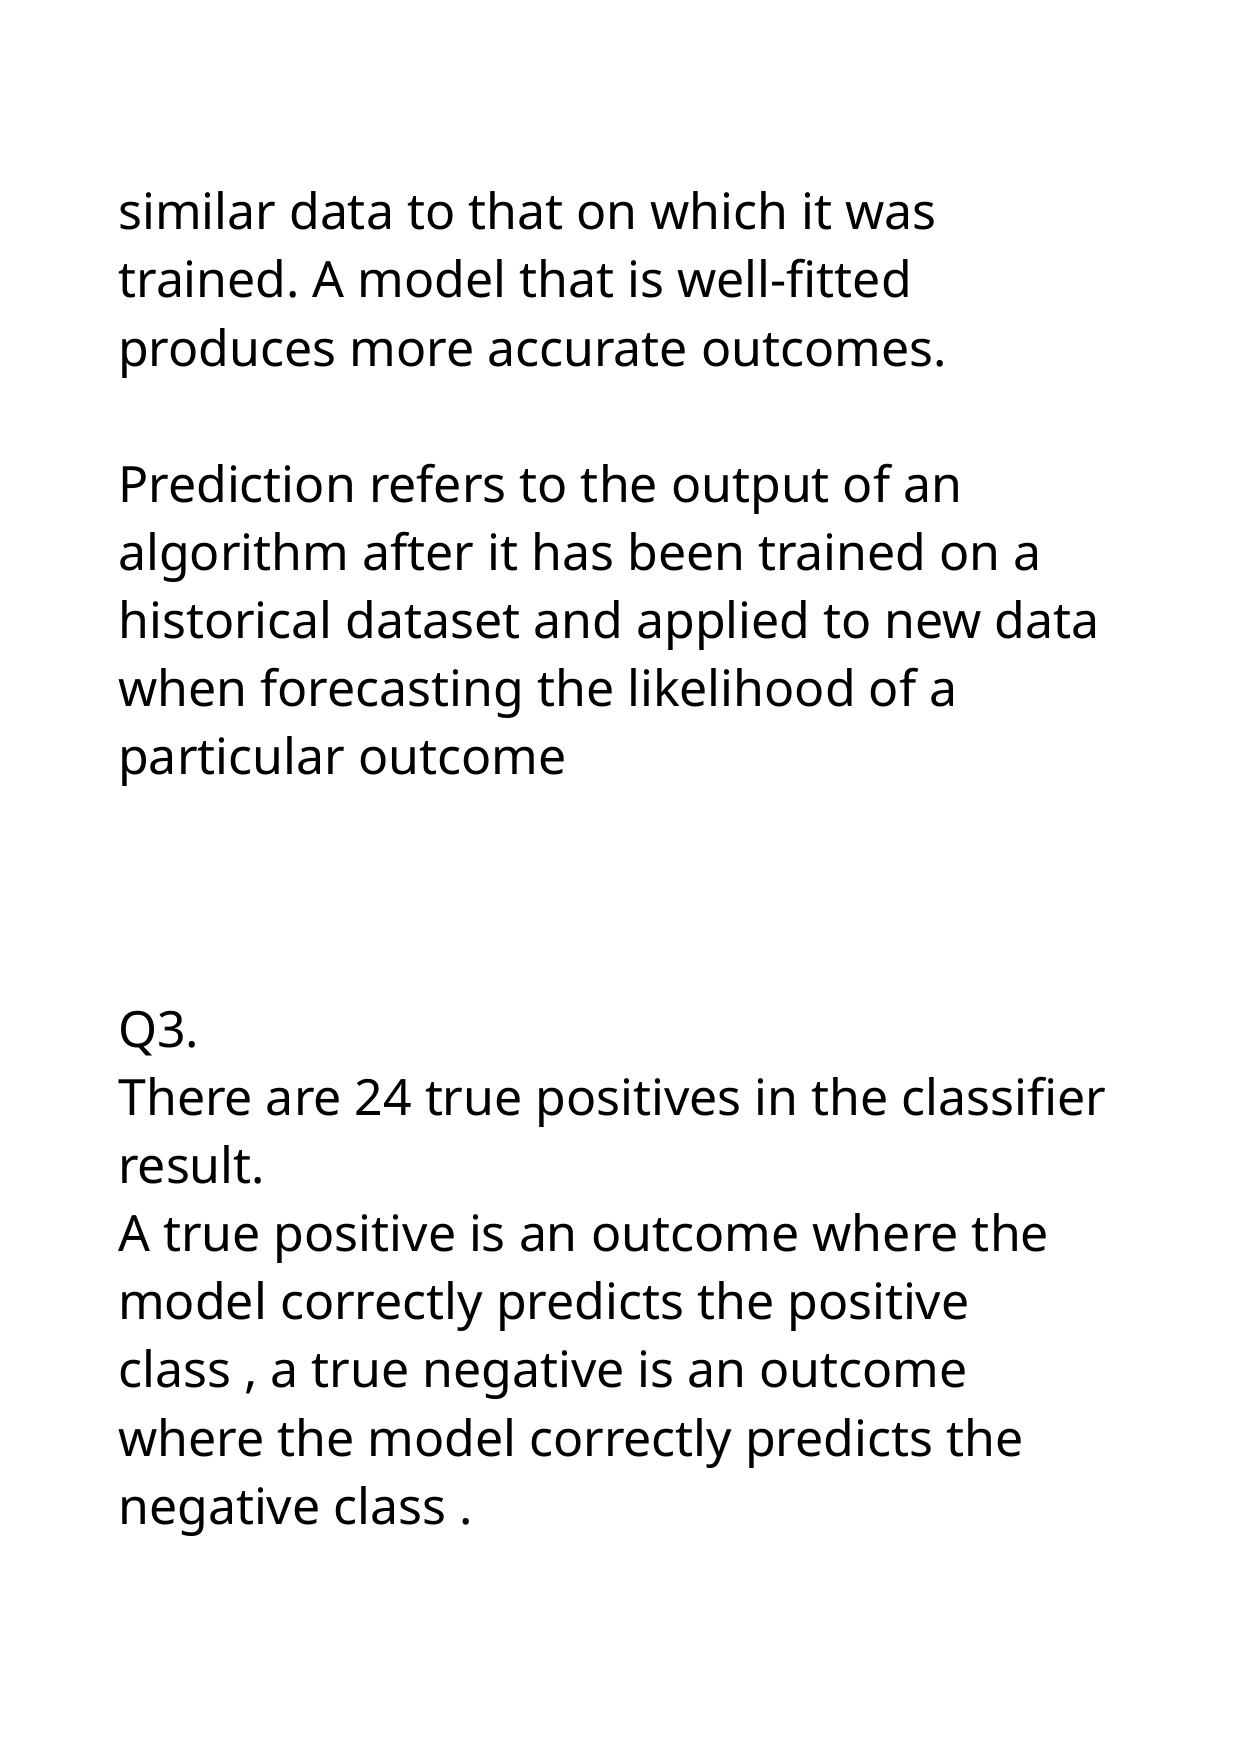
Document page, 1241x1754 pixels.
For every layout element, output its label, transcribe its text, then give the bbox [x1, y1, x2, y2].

text There are 24 true positives in the classifier result. [118, 1062, 1122, 1198]
text similar data to that on which it was trained. A model that is well-fitted produces more accurate outcomes. [118, 176, 1122, 381]
text Q3. [118, 994, 1122, 1062]
text Prediction refers to the output of an algorithm after it has been trained on a historical dataset and applied to new data when forecasting the likelihood of a particular outcome [118, 449, 1122, 789]
text A true positive is an outcome where the model correctly predicts the positive class , a true negative is an outcome where the model correctly predicts the negative class . [118, 1198, 1122, 1539]
